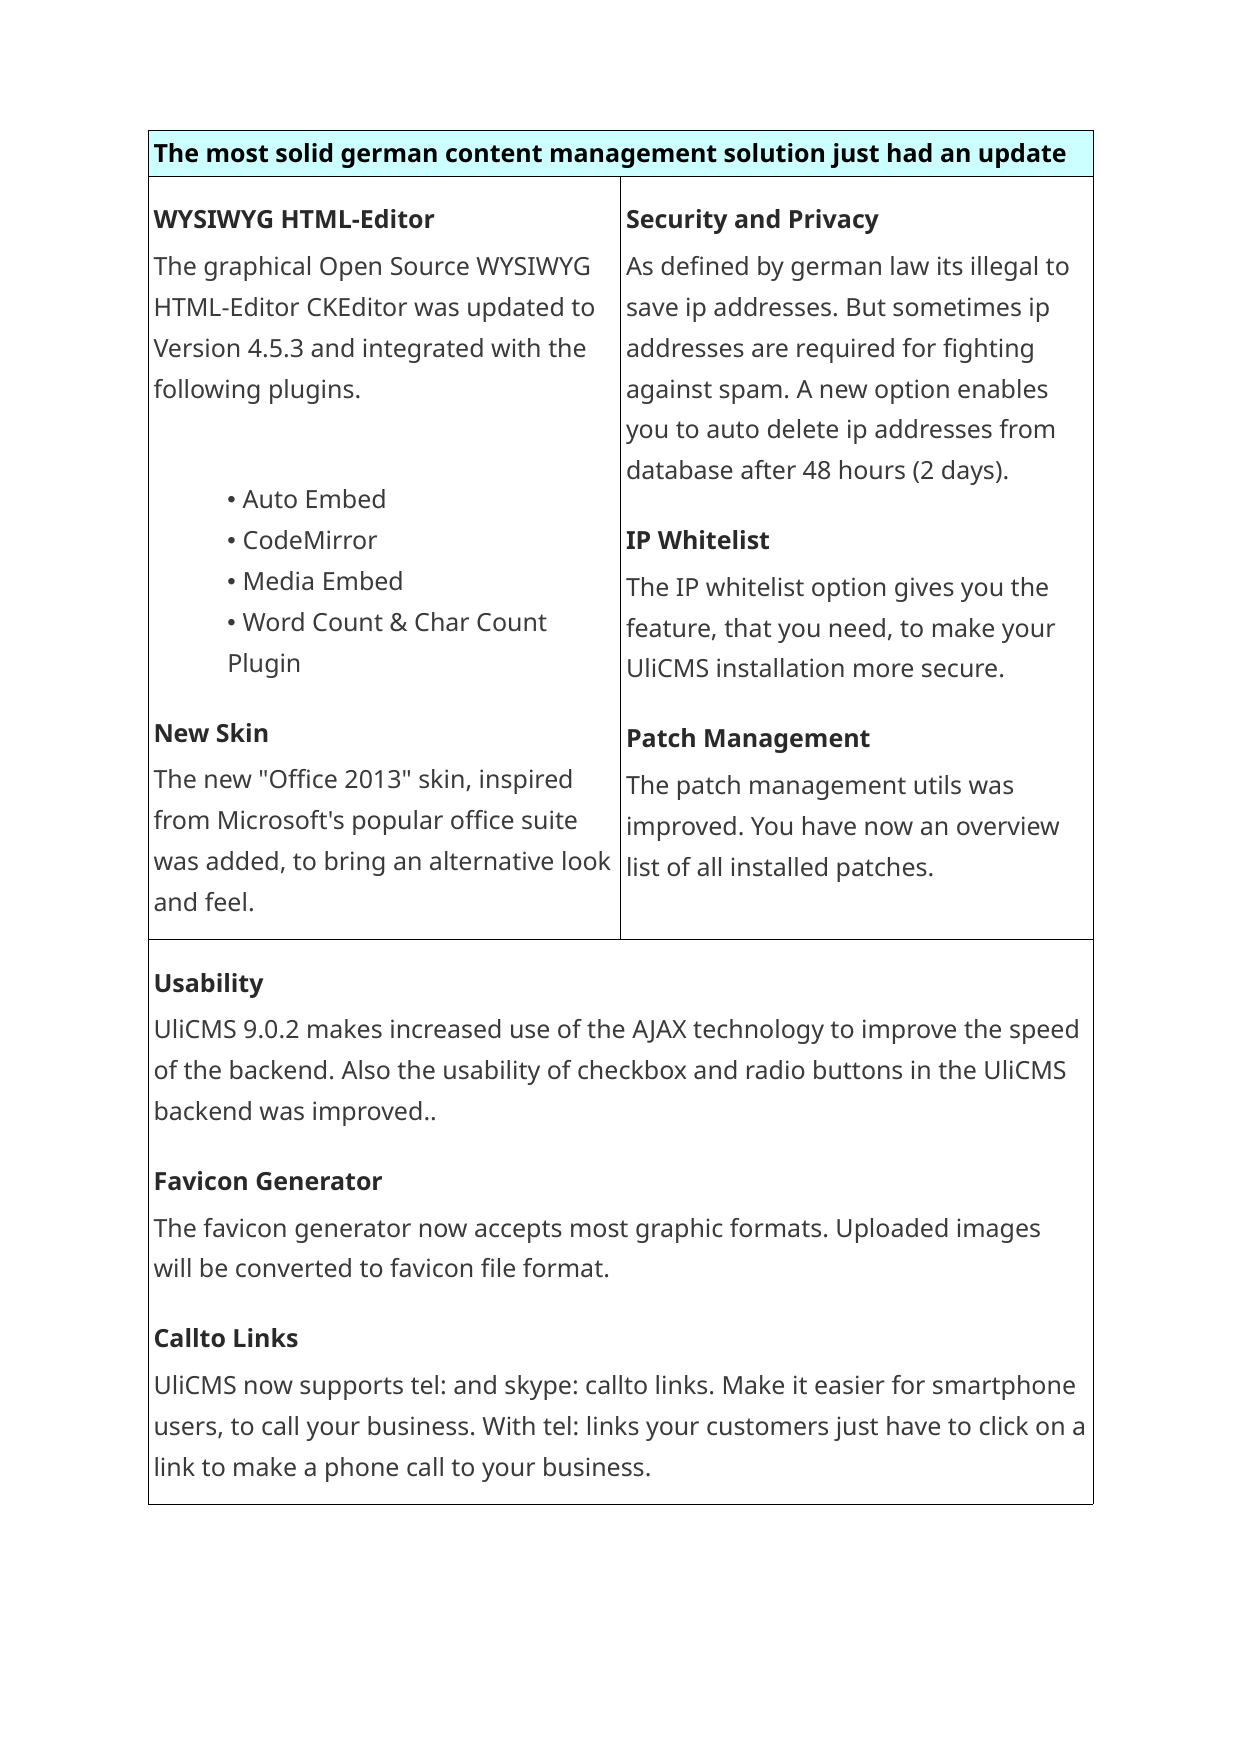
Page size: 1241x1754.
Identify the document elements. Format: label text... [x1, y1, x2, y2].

table_header The most solid german content management solution just had an update [149, 131, 1093, 176]
table_cell Usability UliCMS 9.0.2 makes increased use of the AJAX technology to improve the speed of the backend. Also the usability of checkbox and radio buttons in the UliCMS backend was improved.. Favicon Generator The favicon generator now accepts most graphic formats. Uploaded images will be converted to favicon file format. Callto Links UliCMS now supports tel: and skype: callto links. Make it easier for smartphone users, to call your business. With tel: links your customers just have to click on a link to make a phone call to your business. [149, 940, 1093, 1504]
table_cell Security and Privacy As defined by german law its illegal to save ip addresses. But sometimes ip addresses are required for fighting against spam. A new option enables you to auto delete ip addresses from database after 48 hours (2 days). IP Whitelist The IP whitelist option gives you the feature, that you need, to make your UliCMS installation more secure. Patch Management The patch management utils was improved. You have now an overview list of all installed patches. [621, 177, 1093, 939]
table_cell WYSIWYG HTML-Editor The graphical Open Source WYSIWYG HTML-Editor CKEditor was updated to Version 4.5.3 and integrated with the following plugins. Auto Embed CodeMirror Media Embed Word Count & Char Count Plugin New Skin The new "Office 2013" skin, inspired from Microsoft's popular office suite was added, to bring an alternative look and feel. [149, 177, 620, 939]
